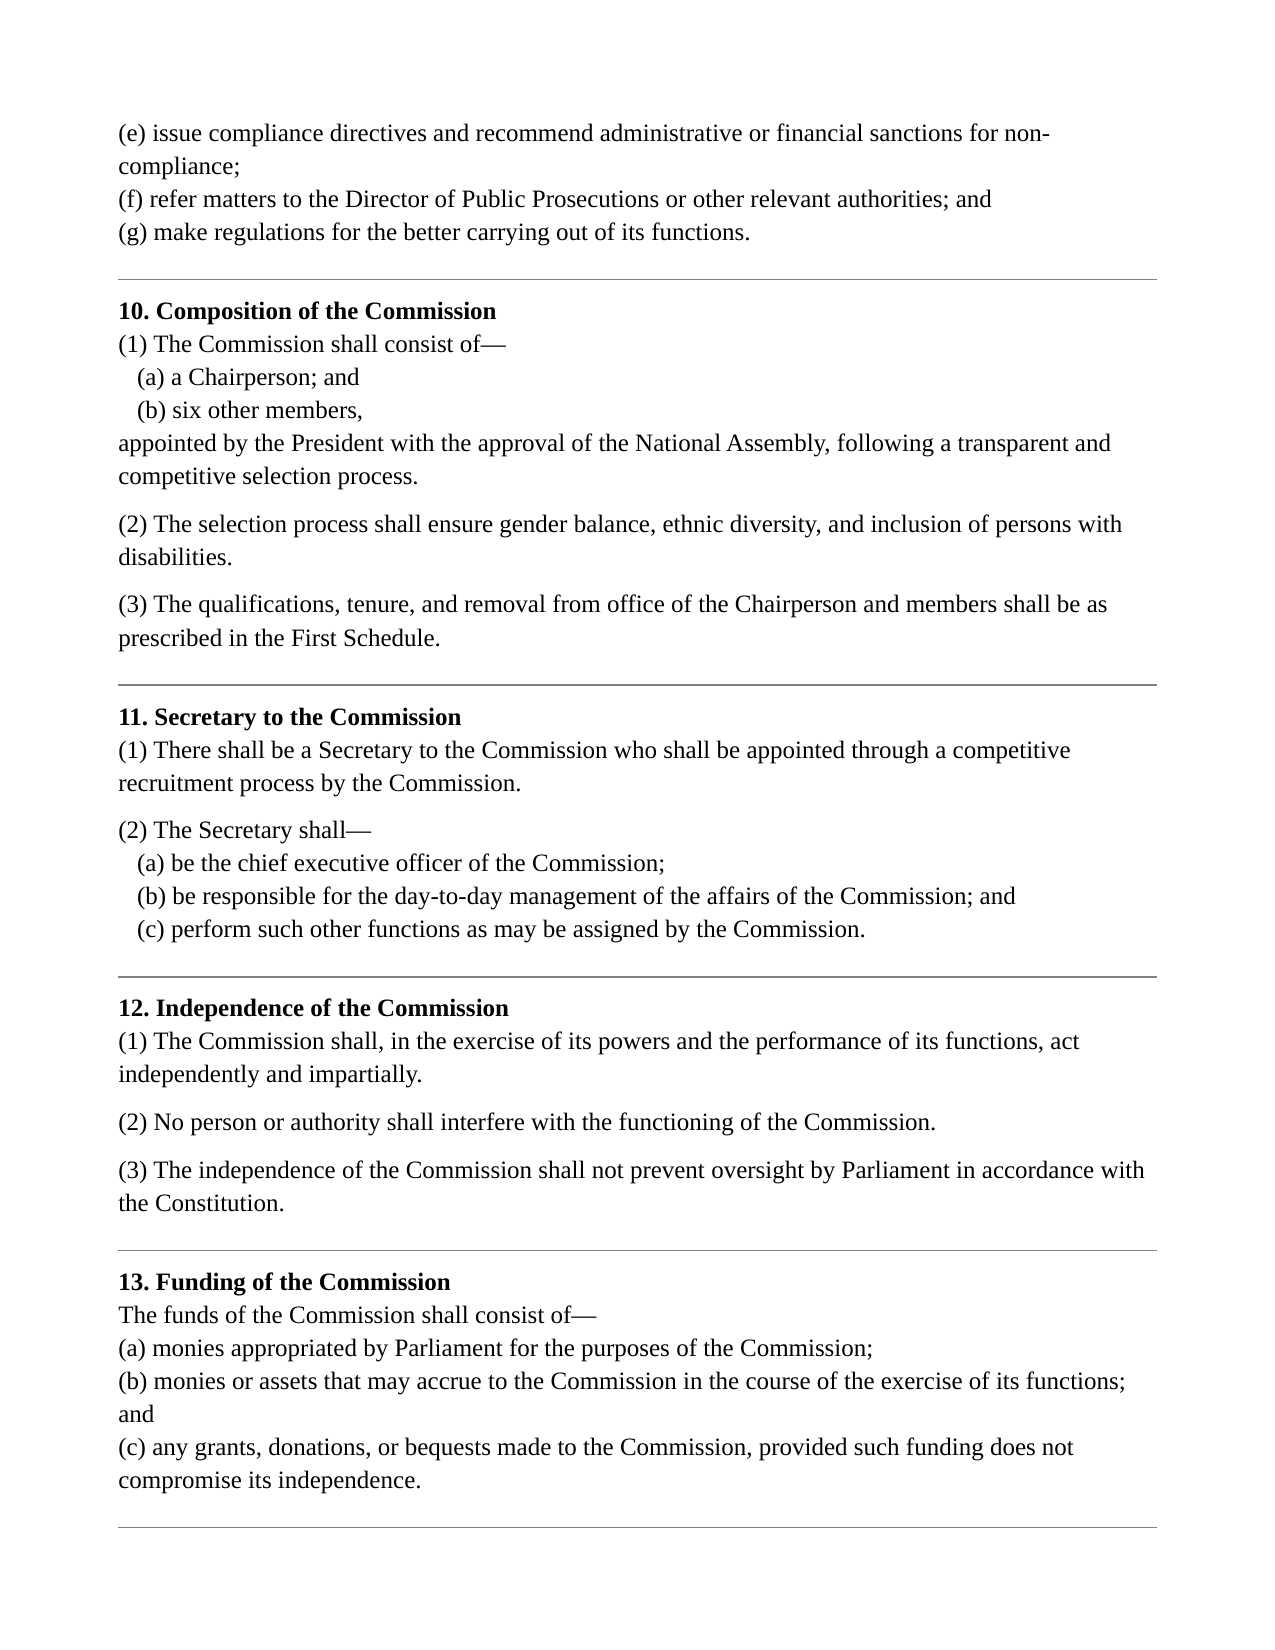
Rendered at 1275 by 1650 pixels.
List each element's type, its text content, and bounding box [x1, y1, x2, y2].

text (2) The selection process shall ensure gender balance, ethnic diversity, and inclusion of persons with disabilities. [118, 509, 1157, 571]
text 10. Composition of the Commission (1) The Commission shall consist of— (a) a Chairperson; and (b) six other members, appointed by the President with the approval of the National Assembly, following a transparent and competitive selection process. [118, 296, 1157, 490]
text (e) issue compliance directives and recommend administrative or financial sanctions for non-compliance; (f) refer matters to the Director of Public Prosecutions or other relevant authorities; and (g) make regulations for the better carrying out of its functions. [118, 118, 1157, 246]
text 11. Secretary to the Commission (1) There shall be a Secretary to the Commission who shall be appointed through a competitive recruitment process by the Commission. [118, 702, 1157, 796]
text (2) The Secretary shall— (a) be the chief executive officer of the Commission; (b) be responsible for the day-to-day management of the affairs of the Commission; and (c) perform such other functions as may be assigned by the Commission. [118, 815, 1157, 943]
text 13. Funding of the Commission The funds of the Commission shall consist of— (a) monies appropriated by Parliament for the purposes of the Commission; (b) monies or assets that may accrue to the Commission in the course of the exercise of its functions; and (c) any grants, donations, or bequests made to the Commission, provided such funding does not compromise its independence. [118, 1267, 1157, 1494]
text (3) The independence of the Commission shall not prevent oversight by Parliament in accordance with the Constitution. [118, 1155, 1157, 1216]
text 12. Independence of the Commission (1) The Commission shall, in the exercise of its powers and the performance of its functions, act independently and impartially. [118, 993, 1157, 1088]
text (3) The qualifications, tenure, and removal from office of the Chairperson and members shall be as prescribed in the First Schedule. [118, 589, 1157, 651]
text (2) No person or authority shall interfere with the functioning of the Commission. [118, 1107, 1157, 1136]
